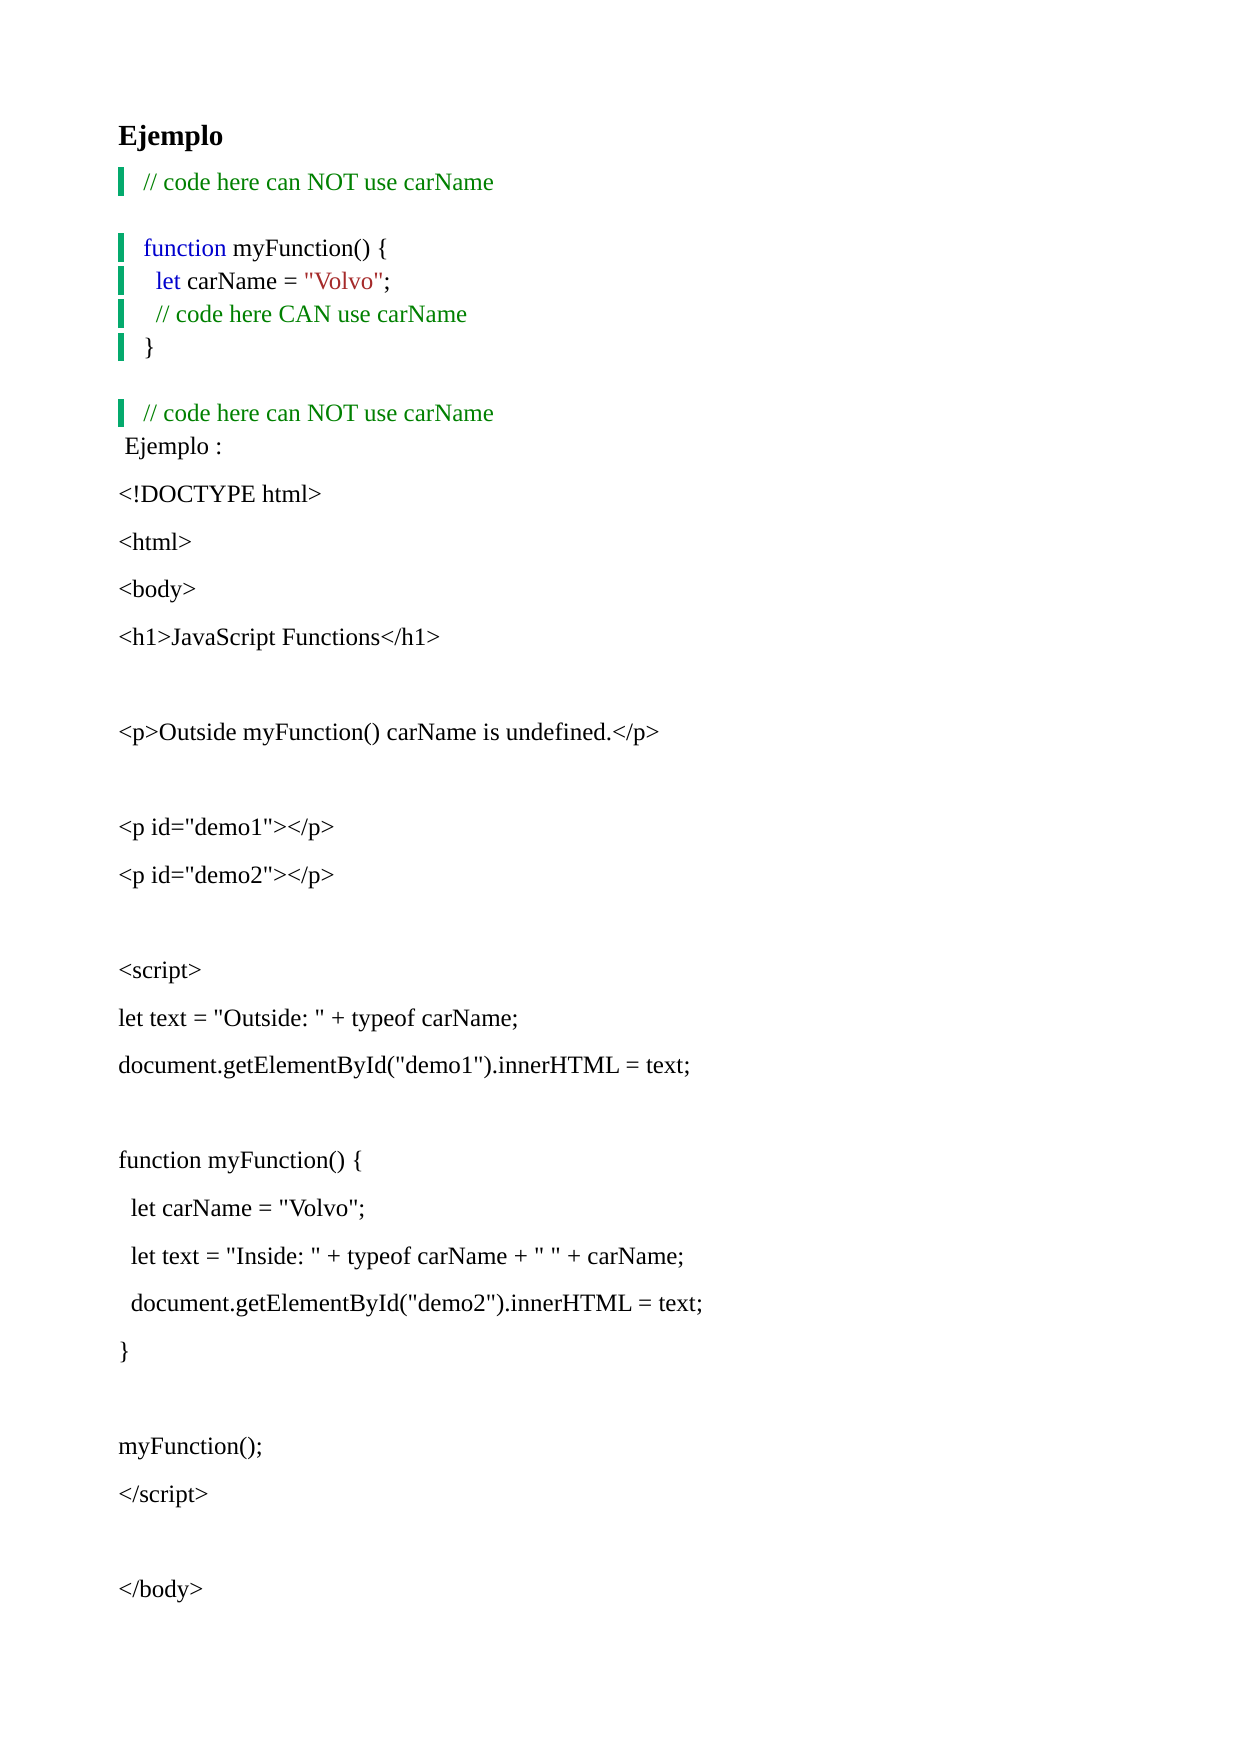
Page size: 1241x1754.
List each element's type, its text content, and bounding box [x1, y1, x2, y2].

text let carName = "Volvo"; [118, 1193, 1122, 1222]
text </script> [118, 1479, 1122, 1507]
text myFunction(); [118, 1431, 1122, 1460]
text <h1>JavaScript Functions</h1> [118, 622, 1122, 651]
text } [118, 1336, 1122, 1365]
text <p id="demo1"></p> [118, 812, 1122, 841]
text <body> [118, 574, 1122, 603]
subtitle Ejemplo [118, 118, 1122, 152]
text document.getElementById("demo1").innerHTML = text; [118, 1050, 1122, 1079]
text <script> [118, 955, 1122, 984]
text let text = "Inside: " + typeof carName + " " + carName; [118, 1241, 1122, 1269]
text <p id="demo2"></p> [118, 860, 1122, 889]
text function myFunction() { [118, 1146, 1122, 1174]
text Ejemplo : [118, 431, 1122, 460]
text <html> [118, 527, 1122, 555]
text document.getElementById("demo2").innerHTML = text; [118, 1288, 1122, 1317]
text <p>Outside myFunction() carName is undefined.</p> [118, 717, 1122, 746]
text let text = "Outside: " + typeof carName; [118, 1003, 1122, 1031]
text <!DOCTYPE html> [118, 479, 1122, 508]
text </body> [118, 1574, 1122, 1603]
text // code here can NOT use carName function myFunction() { let carName = "Volvo"; // code here CAN use carName } // code here can NOT use carName [118, 167, 1122, 427]
